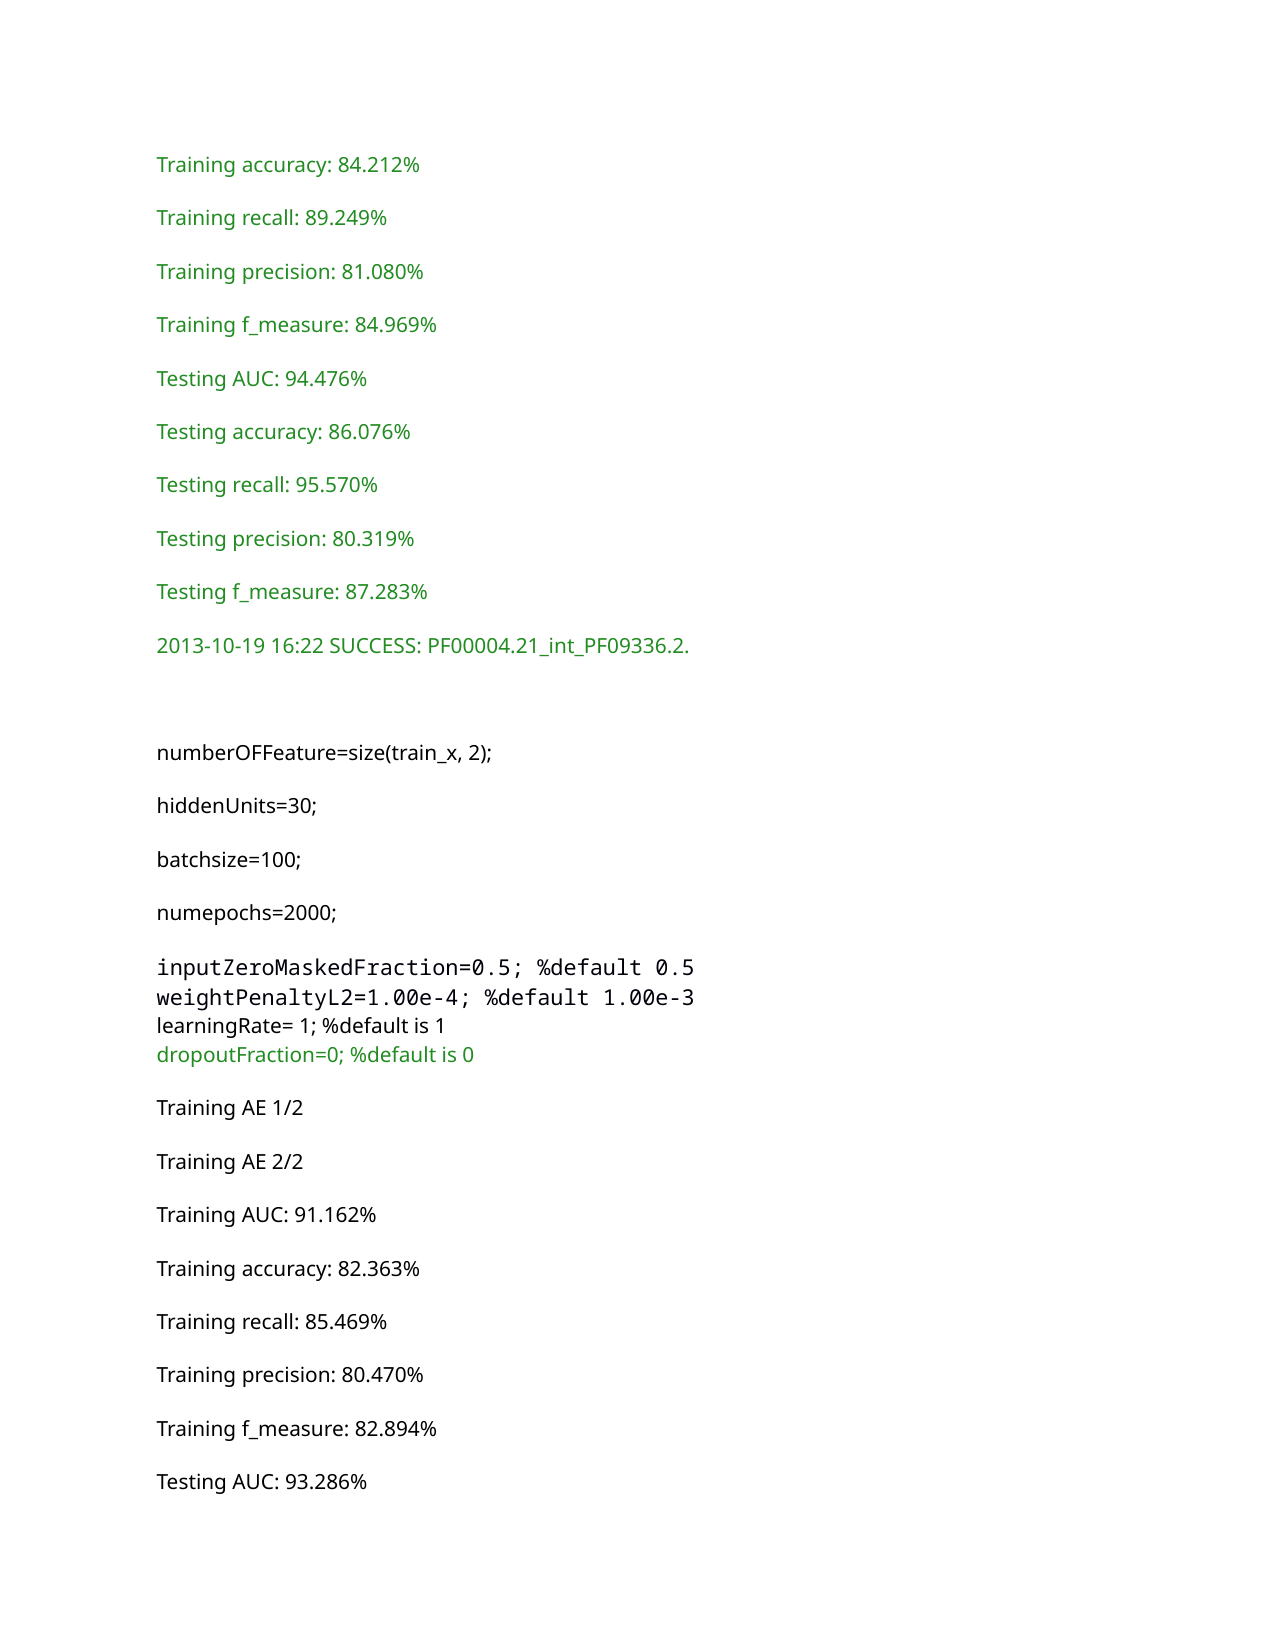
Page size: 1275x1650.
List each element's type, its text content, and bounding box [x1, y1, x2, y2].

text weightPenaltyL2=1.00e-4; %default 1.00e-3 [156, 982, 1118, 1012]
text Training recall: 85.469% [156, 1307, 1118, 1336]
text Testing accuracy: 86.076% [156, 417, 1118, 446]
text Training AE 1/2 [156, 1093, 1118, 1122]
text Training precision: 80.470% [156, 1361, 1118, 1389]
text Testing precision: 80.319% [156, 524, 1118, 552]
text Training accuracy: 82.363% [156, 1254, 1118, 1282]
text batchsize=100; [156, 845, 1118, 873]
text Testing AUC: 93.286% [156, 1467, 1118, 1496]
text dropoutFraction=0; %default is 0 [156, 1040, 1118, 1068]
text Training accuracy: 84.212% [156, 150, 1118, 178]
text Training AE 2/2 [156, 1147, 1118, 1175]
text Training f_measure: 82.894% [156, 1414, 1118, 1442]
text hiddenUnits=30; [156, 792, 1118, 820]
text Training AUC: 91.162% [156, 1200, 1118, 1229]
text inputZeroMaskedFraction=0.5; %default 0.5 [156, 952, 1118, 982]
text Testing recall: 95.570% [156, 471, 1118, 499]
text Training precision: 81.080% [156, 257, 1118, 285]
text Training f_measure: 84.969% [156, 310, 1118, 339]
text learningRate= 1; %default is 1 [156, 1012, 1118, 1040]
text numberOFFeature=size(train_x, 2); [156, 738, 1118, 767]
text Testing f_measure: 87.283% [156, 577, 1118, 606]
text Testing AUC: 94.476% [156, 364, 1118, 392]
text Training recall: 89.249% [156, 203, 1118, 232]
text 2013-10-19 16:22 SUCCESS: PF00004.21_int_PF09336.2. [156, 631, 1118, 659]
text numepochs=2000; [156, 898, 1118, 927]
